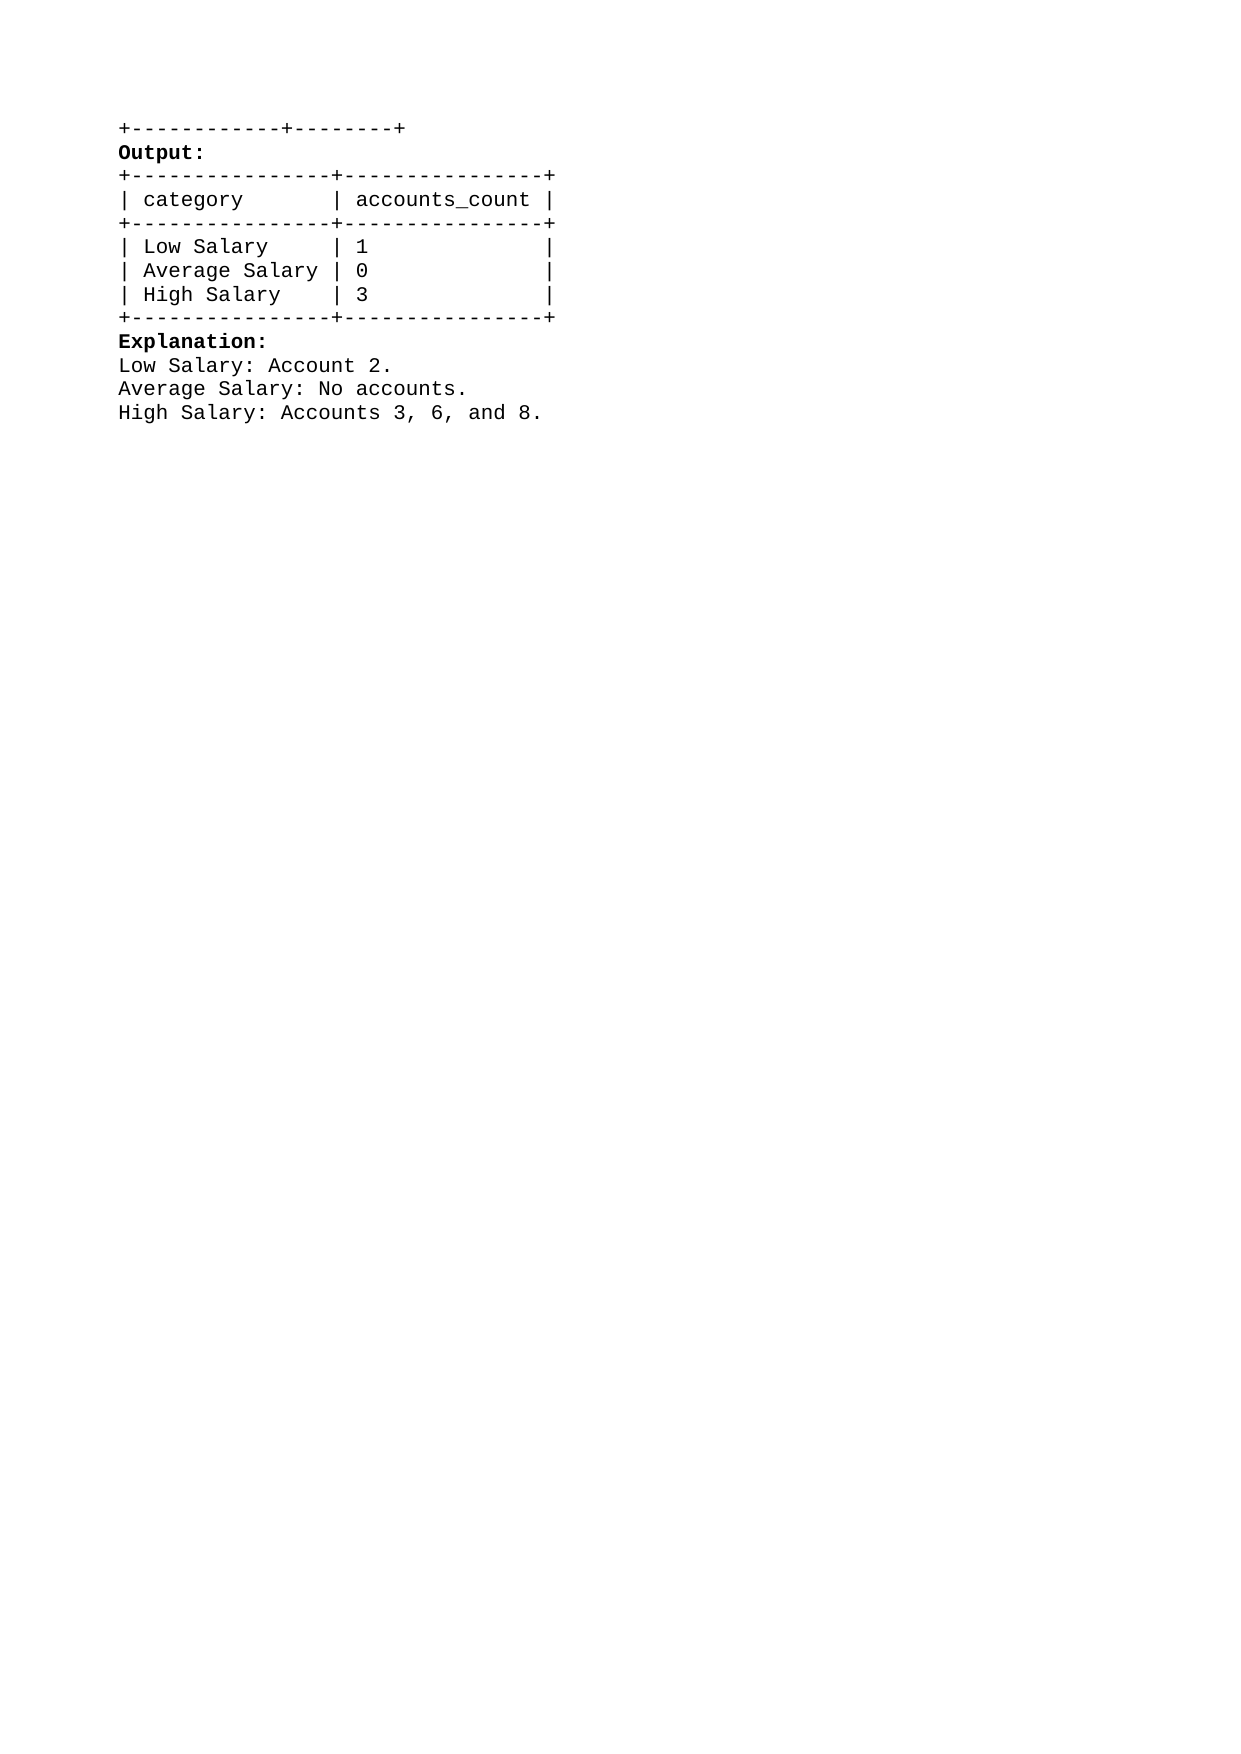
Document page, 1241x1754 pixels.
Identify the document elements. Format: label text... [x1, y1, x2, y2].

text High Salary: Accounts 3, 6, and 8. [118, 402, 1122, 426]
text | Average Salary | 0 | [118, 260, 1122, 284]
text | category | accounts_count | [118, 189, 1122, 213]
text | High Salary | 3 | [118, 284, 1122, 307]
text +----------------+----------------+ [118, 307, 1122, 331]
text Explanation: [118, 331, 1122, 354]
text +----------------+----------------+ [118, 213, 1122, 236]
text Low Salary: Account 2. [118, 354, 1122, 378]
text +------------+--------+ [118, 118, 1122, 142]
text | Low Salary | 1 | [118, 236, 1122, 260]
text Average Salary: No accounts. [118, 378, 1122, 402]
text +----------------+----------------+ [118, 165, 1122, 189]
text Output: [118, 142, 1122, 165]
